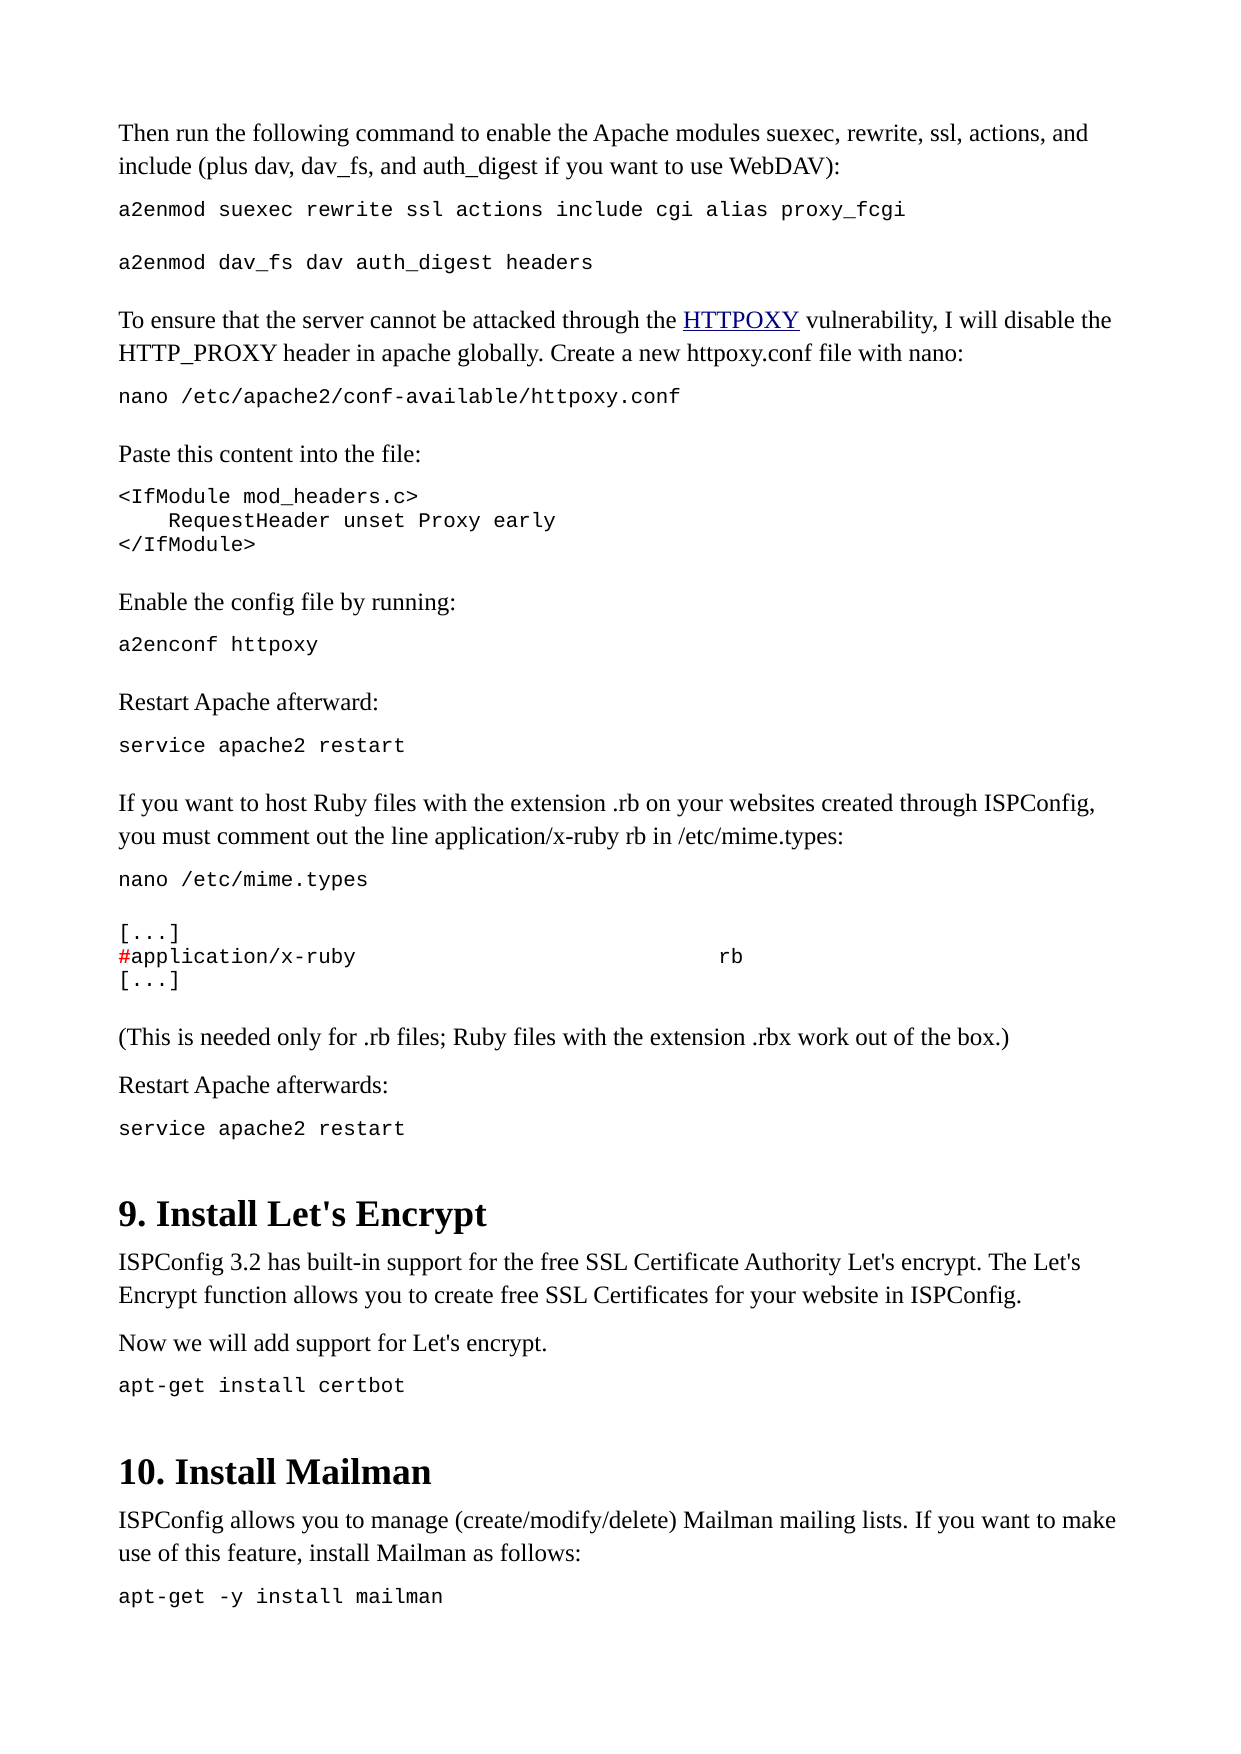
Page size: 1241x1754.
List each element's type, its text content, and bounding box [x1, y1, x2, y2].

subtitle 10. Install Mailman [118, 1449, 1122, 1492]
text a2enmod suexec rewrite ssl actions include cgi alias proxy_fcgi [118, 199, 1122, 222]
subtitle 9. Install Let's Encrypt [118, 1192, 1122, 1235]
text nano /etc/apache2/conf-available/httpoxy.conf [118, 386, 1122, 409]
text <IfModule mod_headers.c> [118, 486, 1122, 510]
text Now we will add support for Let's encrypt. [118, 1328, 1122, 1357]
text a2enmod dav_fs dav auth_digest headers [118, 252, 1122, 276]
text nano /etc/mime.types [118, 869, 1122, 892]
text Enable the config file by running: [118, 587, 1122, 616]
text apt-get install certbot [118, 1375, 1122, 1399]
text (This is needed only for .rb files; Ruby files with the extension .rbx work out of the box.) [118, 1022, 1122, 1051]
text Restart Apache afterward: [118, 687, 1122, 716]
text service apache2 restart [118, 735, 1122, 759]
text ISPConfig 3.2 has built-in support for the free SSL Certificate Authority Let's encrypt. The Let's Encrypt function allows you to create free SSL Certificates for your website in ISPConfig. [118, 1247, 1122, 1309]
text apt-get -y install mailman [118, 1586, 1122, 1609]
text Then run the following command to enable the Apache modules suexec, rewrite, ssl, actions, and include (plus dav, dav_fs, and auth_digest if you want to use WebDAV): [118, 118, 1122, 180]
text To ensure that the server cannot be attacked through the HTTPOXY vulnerability, I will disable the HTTP_PROXY header in apache globally. Create a new httpoxy.conf file with nano: [118, 305, 1122, 367]
text [...] [118, 922, 1122, 946]
text Restart Apache afterwards: [118, 1070, 1122, 1099]
text #application/x-ruby rb [118, 946, 1122, 969]
text RequestHeader unset Proxy early [118, 510, 1122, 534]
text If you want to host Ruby files with the extension .rb on your websites created through ISPConfig, you must comment out the line application/x-ruby rb in /etc/mime.types: [118, 788, 1122, 850]
text service apache2 restart [118, 1118, 1122, 1141]
text [...] [118, 969, 1122, 993]
text a2enconf httpoxy [118, 634, 1122, 658]
text ISPConfig allows you to manage (create/modify/delete) Mailman mailing lists. If you want to make use of this feature, install Mailman as follows: [118, 1505, 1122, 1567]
text </IfModule> [118, 534, 1122, 557]
text Paste this content into the file: [118, 439, 1122, 467]
